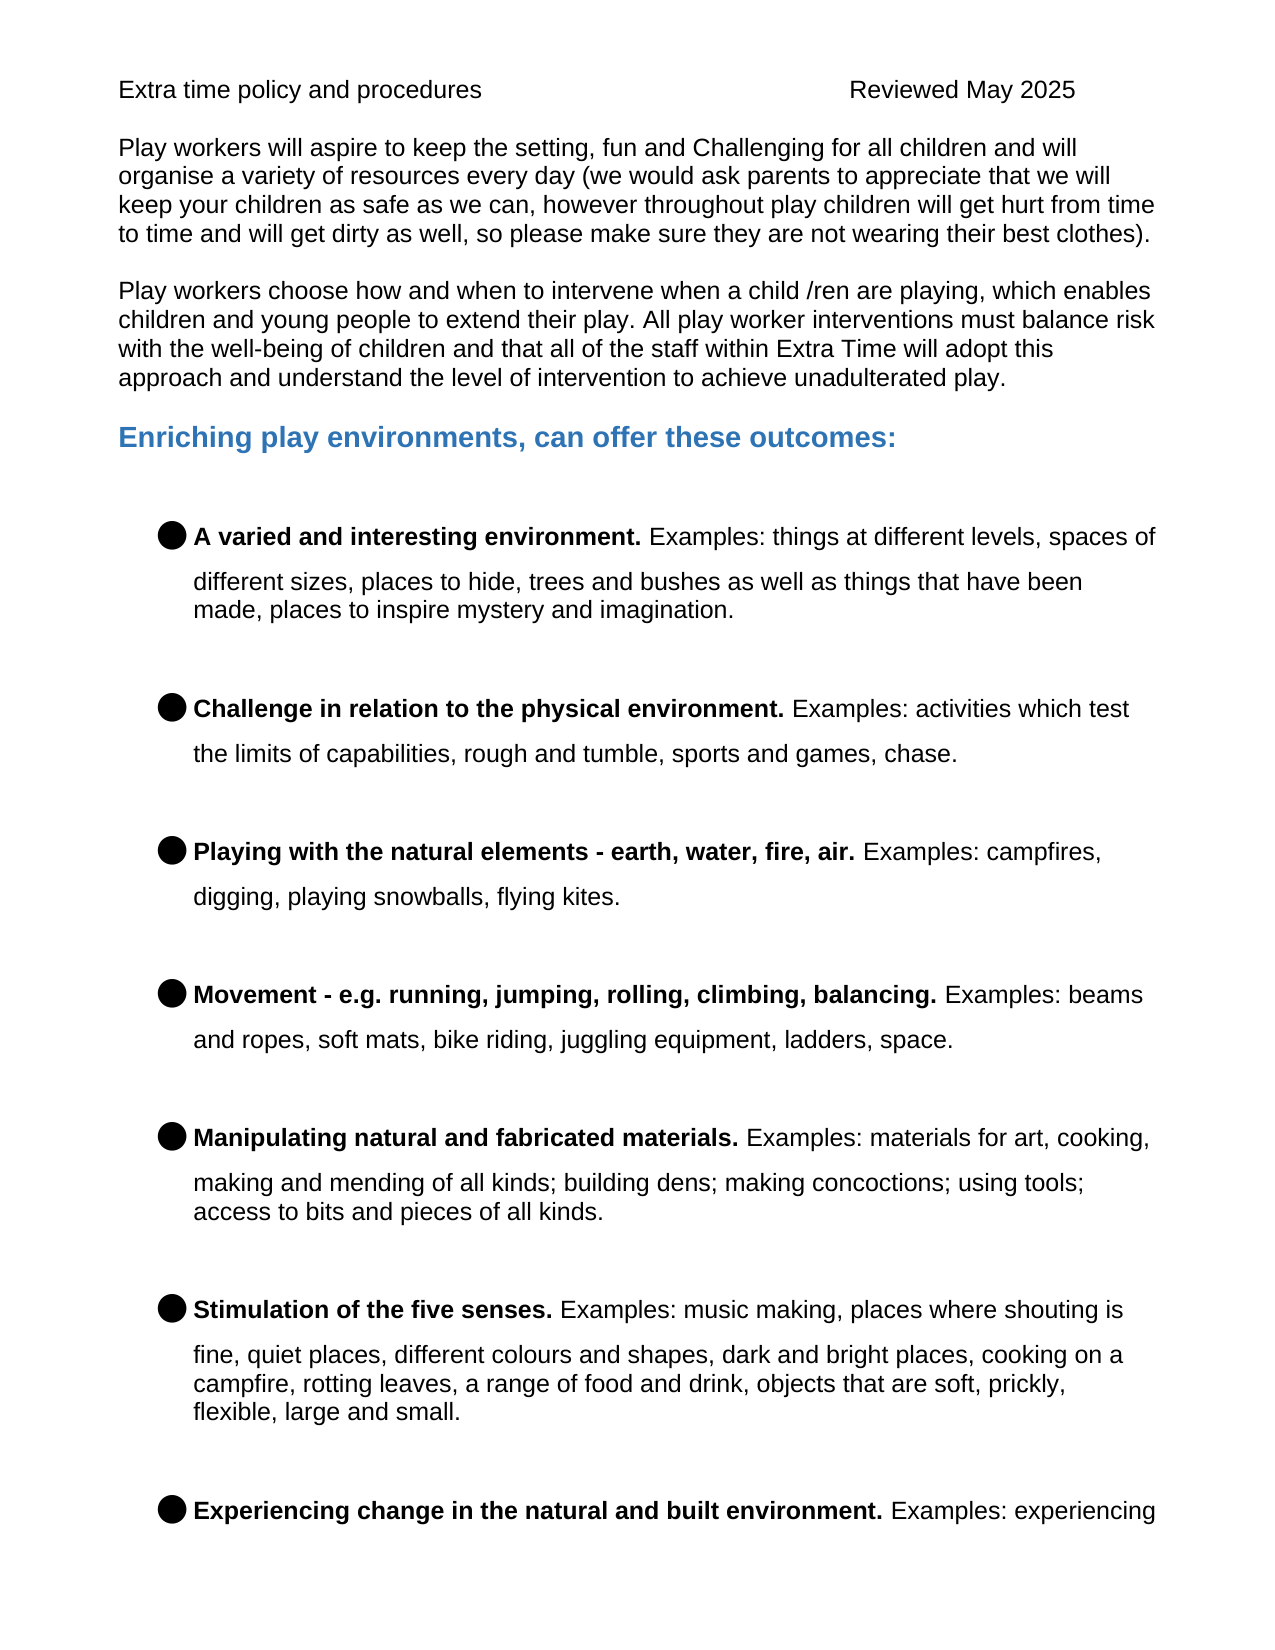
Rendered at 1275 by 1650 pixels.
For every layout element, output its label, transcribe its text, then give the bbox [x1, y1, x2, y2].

list Stimulation of the five senses. Examples: music making, places where shouting is fine, quiet places, different colours and shapes, dark and bright places, cooking on a campfire, rotting leaves, a range of food and drink, objects that are soft, prickly, flexible, large and small. [156, 1263, 1157, 1426]
list Challenge in relation to the physical environment. Examples: activities which test the limits of capabilities, rough and tumble, sports and games, chase. [156, 662, 1157, 767]
list Experiencing change in the natural and built environment. Examples: experiencing [156, 1463, 1157, 1540]
list Playing with the natural elements - earth, water, fire, air. Examples: campfires, digging, playing snowballs, flying kites. [156, 805, 1157, 910]
list Manipulating natural and fabricated materials. Examples: materials for art, cooking, making and mending of all kinds; building dens; making concoctions; using tools; access to bits and pieces of all kinds. [156, 1091, 1157, 1225]
list A varied and interesting environment. Examples: things at different levels, spaces of different sizes, places to hide, trees and bushes as well as things that have been made, places to inspire mystery and imagination. [156, 490, 1157, 624]
list Movement - e.g. running, jumping, rolling, climbing, balancing. Examples: beams and ropes, soft mats, bike riding, juggling equipment, ladders, space. [156, 948, 1157, 1053]
text Enriching play environments, can offer these outcomes: [118, 420, 1157, 453]
text Play workers choose how and when to intervene when a child /ren are playing, which enables children and young people to extend their play. All play worker interventions must balance risk with the well-being of children and that all of the staff within Extra Time will adopt this approach and understand the level of intervention to achieve unadulterated play. [118, 276, 1157, 391]
text Play workers will aspire to keep the setting, fun and Challenging for all children and will organise a variety of resources every day (we would ask parents to appreciate that we will keep your children as safe as we can, however throughout play children will get hurt from time to time and will get dirty as well, so please make sure they are not wearing their best clothes). [118, 132, 1157, 247]
